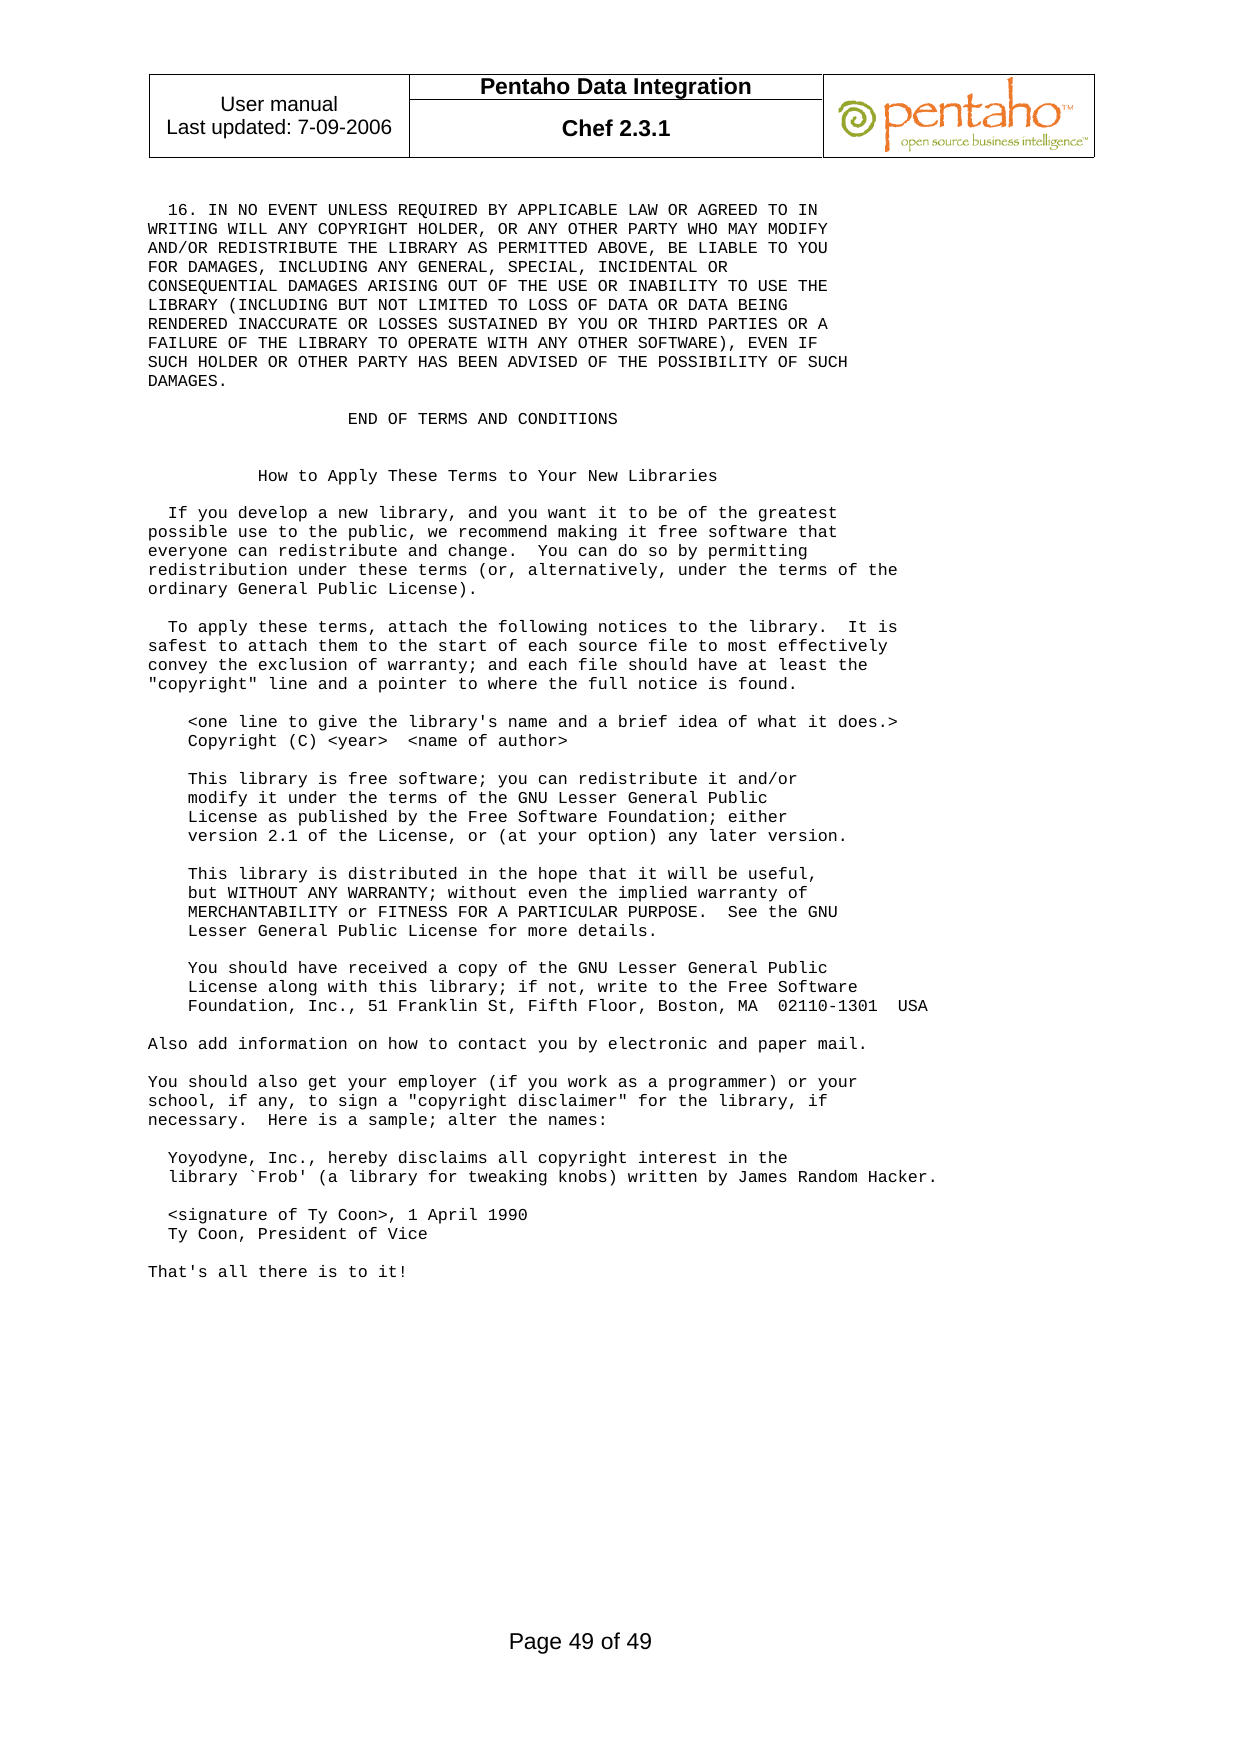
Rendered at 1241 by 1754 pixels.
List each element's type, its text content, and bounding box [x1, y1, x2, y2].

text 16. IN NO EVENT UNLESS REQUIRED BY APPLICABLE LAW OR AGREED TO IN WRITING WILL ANY COPYRIGHT HOLDER, OR ANY OTHER PARTY WHO MAY MODIFY AND/OR REDISTRIBUTE THE LIBRARY AS PERMITTED ABOVE, BE LIABLE TO YOU FOR DAMAGES, INCLUDING ANY GENERAL, SPECIAL, INCIDENTAL OR CONSEQUENTIAL DAMAGES ARISING OUT OF THE USE OR INABILITY TO USE THE LIBRARY (INCLUDING BUT NOT LIMITED TO LOSS OF DATA OR DATA BEING RENDERED INACCURATE OR LOSSES SUSTAINED BY YOU OR THIRD PARTIES OR A FAILURE OF THE LIBRARY TO OPERATE WITH ANY OTHER SOFTWARE), EVEN IF SUCH HOLDER OR OTHER PARTY HAS BEEN ADVISED OF THE POSSIBILITY OF SUCH DAMAGES. END OF TERMS AND CONDITIONS [148, 183, 1092, 429]
text How to Apply These Terms to Your New Libraries If you develop a new library, and you want it to be of the greatest possible use to the public, we recommend making it free software that everyone can redistribute and change. You can do so by permitting redistribution under these terms (or, alternatively, under the terms of the ordinary General Public License). To apply these terms, attach the following notices to the library. It is safest to attach them to the start of each source file to most effectively convey the exclusion of warranty; and each file should have at least the "copyright" line and a pointer to where the full notice is found. <one line to give the library's name and a brief idea of what it does.> Copyright (C) <year> <name of author> This library is free software; you can redistribute it and/or modify it under the terms of the GNU Lesser General Public License as published by the Free Software Foundation; either version 2.1 of the License, or (at your option) any later version. This library is distributed in the hope that it will be useful, but WITHOUT ANY WARRANTY; without even the implied warranty of MERCHANTABILITY or FITNESS FOR A PARTICULAR PURPOSE. See the GNU Lesser General Public License for more details. You should have received a copy of the GNU Lesser General Public License along with this library; if not, write to the Free Software Foundation, Inc., 51 Franklin St, Fifth Floor, Boston, MA 02110-1301 USA Also add information on how to contact you by electronic and paper mail. You should also get your employer (if you work as a programmer) or your school, if any, to sign a "copyright disclaimer" for the library, if necessary. Here is a sample; alter the names: Yoyodyne, Inc., hereby disclaims all copyright interest in the library `Frob' (a library for tweaking knobs) written by James Random Hacker. <signature of Ty Coon>, 1 April 1990 Ty Coon, President of Vice That's all there is to it! [148, 429, 1092, 1359]
